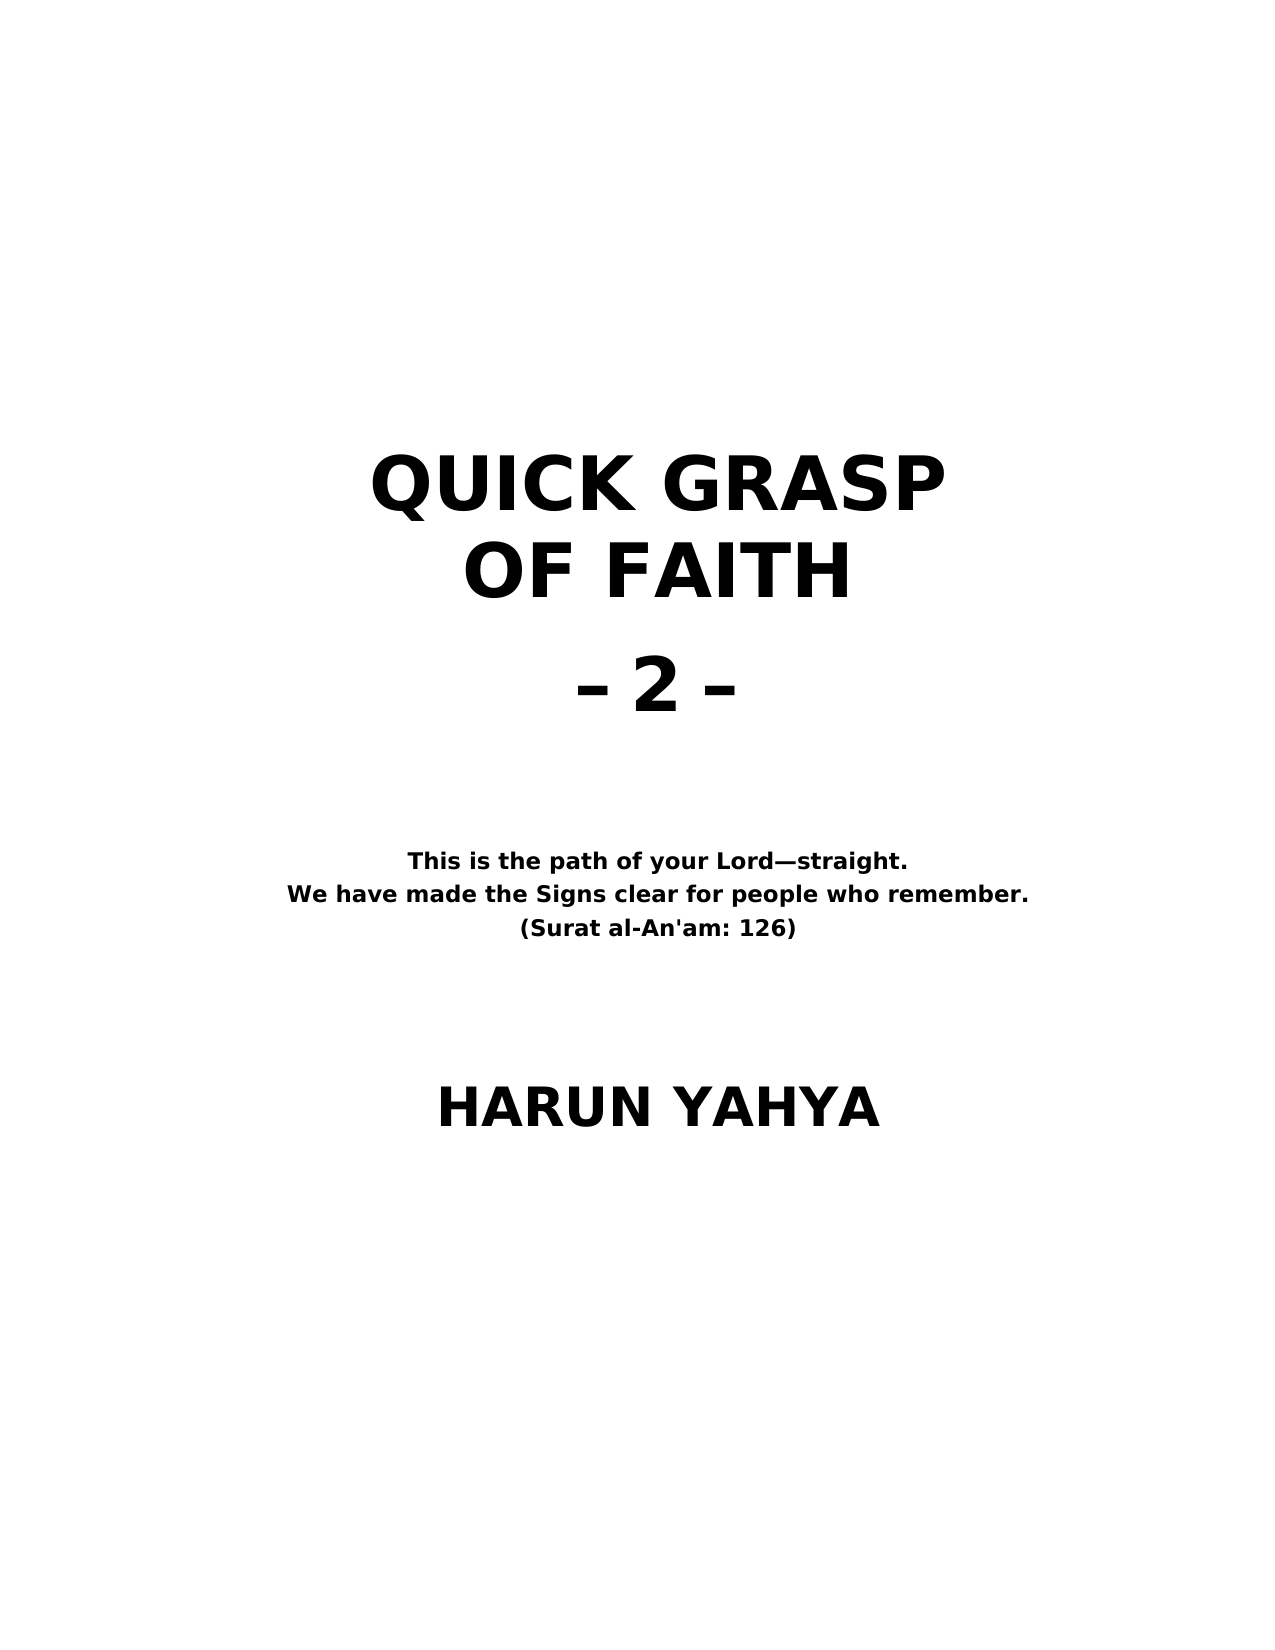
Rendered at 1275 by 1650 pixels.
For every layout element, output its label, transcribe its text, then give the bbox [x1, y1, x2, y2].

text This is the path of your Lord—straight. [112, 843, 1145, 876]
text OF FAITH [112, 528, 1145, 616]
text HARUN YAHYA [112, 1076, 1145, 1139]
text – 2 – [112, 642, 1145, 729]
text We have made the Signs clear for people who remember. [112, 876, 1145, 909]
text QUICK GRASP [112, 441, 1145, 528]
text (Surat al-An'am: 126) [112, 909, 1145, 943]
